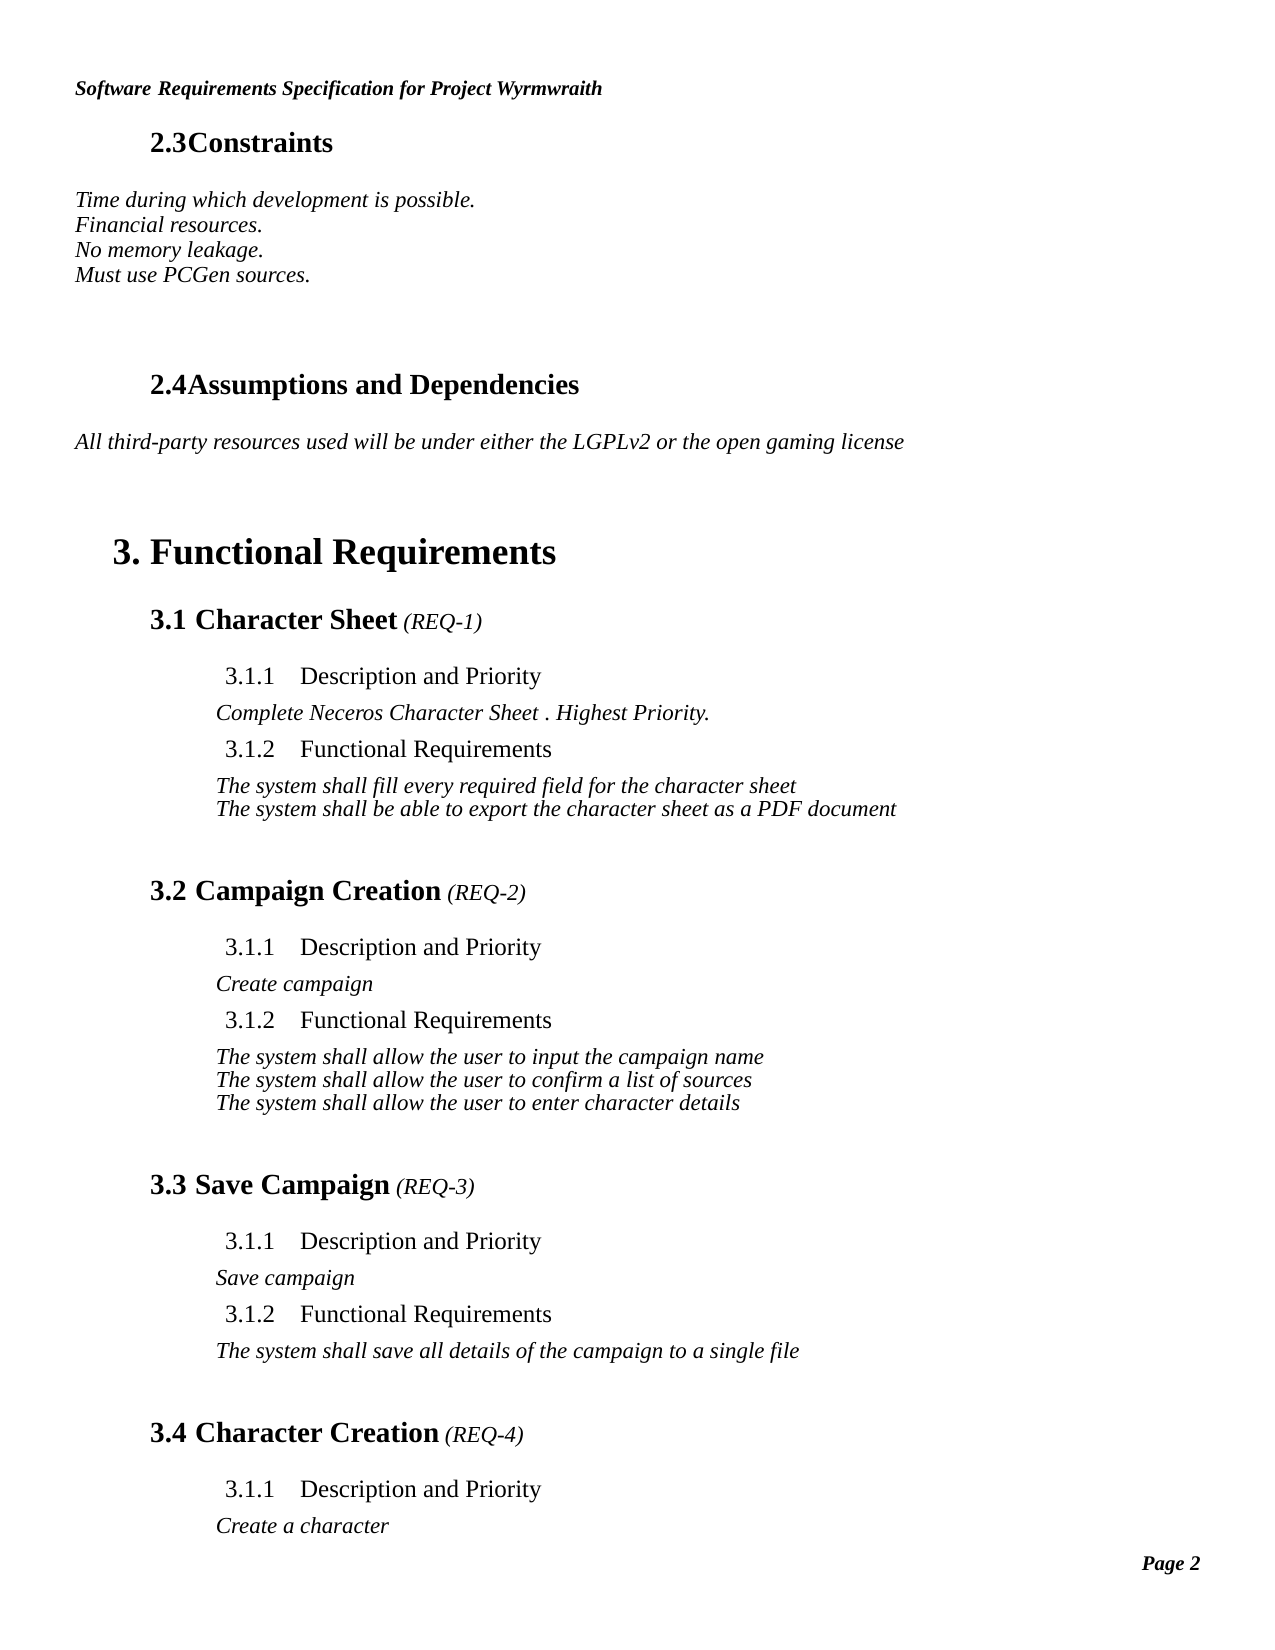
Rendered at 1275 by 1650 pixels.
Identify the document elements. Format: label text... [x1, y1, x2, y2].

text The system shall allow the user to input the campaign name [141, 1046, 1200, 1069]
text 3.1.1 Description and Priority [141, 664, 1200, 689]
subtitle Character Sheet (REQ-1) [150, 602, 1200, 635]
text Create a character [141, 1515, 1200, 1538]
text Time during which development is possible. [75, 188, 1200, 213]
text 3.1.1 Description and Priority [141, 1229, 1200, 1254]
text The system shall save all details of the campaign to a single file [141, 1340, 1200, 1363]
subtitle Assumptions and Dependencies [150, 367, 1200, 400]
text The system shall allow the user to enter character details [141, 1092, 1200, 1115]
text 3.1.2 Functional Requirements [141, 1302, 1200, 1327]
subtitle Campaign Creation (REQ-2) [150, 873, 1200, 906]
subtitle Save Campaign (REQ-3) [150, 1167, 1200, 1200]
text 3.1.1 Description and Priority [141, 936, 1200, 961]
subtitle Functional Requirements [112, 529, 1200, 573]
text The system shall be able to export the character sheet as a PDF document [141, 798, 1200, 821]
subtitle Constraints [150, 125, 1200, 158]
text Save campaign [141, 1267, 1200, 1290]
text Must use PCGen sources. [75, 263, 1200, 313]
text Create campaign [141, 973, 1200, 996]
text Financial resources. [75, 213, 1200, 238]
subtitle Character Creation (REQ-4) [150, 1415, 1200, 1448]
text All third-party resources used will be under either the LGPLv2 or the open gaming license [75, 429, 1200, 454]
text The system shall fill every required field for the character sheet [141, 775, 1200, 798]
text Complete Neceros Character Sheet . Highest Priority. [141, 702, 1200, 725]
text 3.1.2 Functional Requirements [141, 737, 1200, 762]
text 3.1.2 Functional Requirements [141, 1008, 1200, 1033]
text No memory leakage. [75, 238, 1200, 263]
text The system shall allow the user to confirm a list of sources [141, 1069, 1200, 1092]
text 3.1.1 Description and Priority [141, 1478, 1200, 1503]
